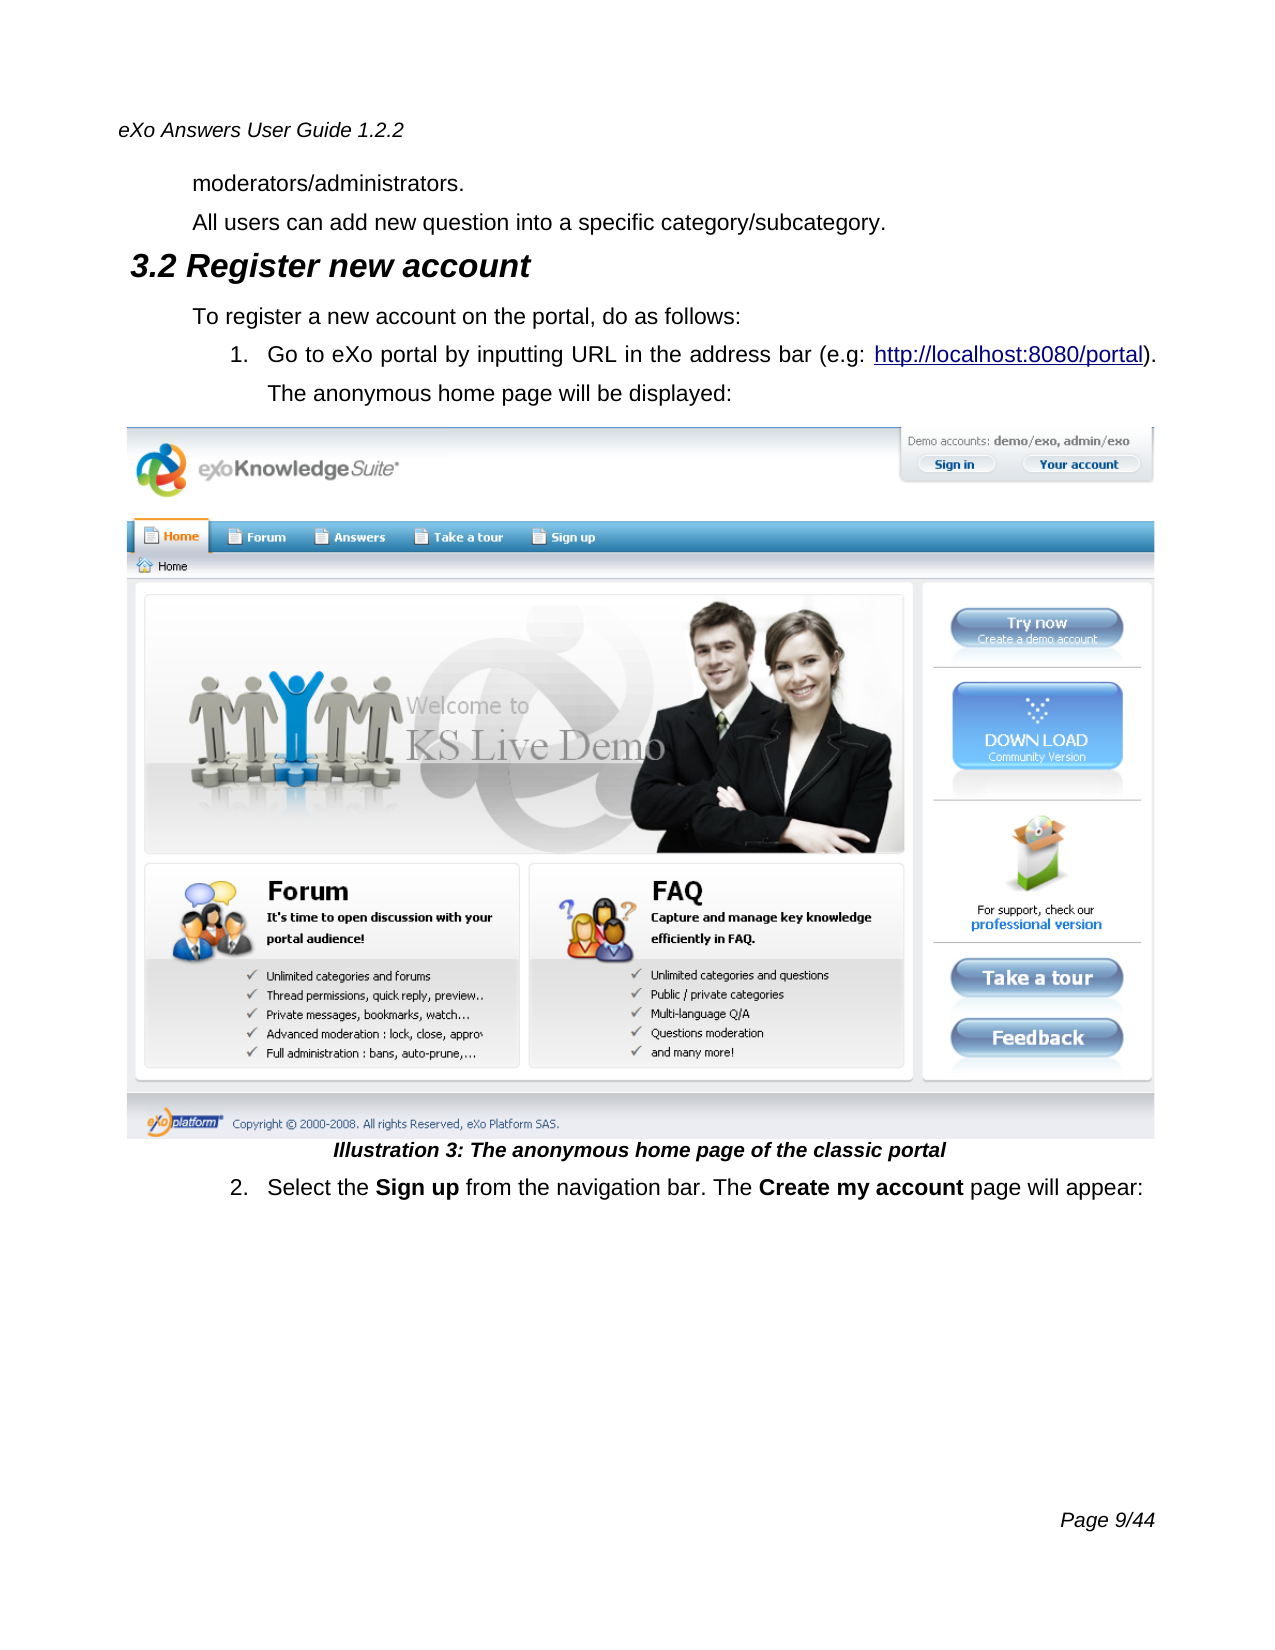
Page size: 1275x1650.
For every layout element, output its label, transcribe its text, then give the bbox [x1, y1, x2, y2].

list Select the Sign up from the navigation bar. The Create my account page will appear: [229, 419, 1157, 1200]
text All users can add new question into a specific category/subcategory. [192, 209, 1157, 235]
picture [126, 426, 1155, 1139]
text moderators/administrators. [192, 171, 1157, 196]
list Illustration 3: The anonymous home page of the classic portal [127, 1139, 1154, 1162]
list Go to eXo portal by inputting URL in the address bar (e.g: http://localhost:8080/portal). The anonymous home page will be displayed: [229, 342, 1157, 406]
text To register a new account on the portal, do as follows: [192, 304, 1157, 329]
subtitle Register new account [130, 248, 1157, 285]
